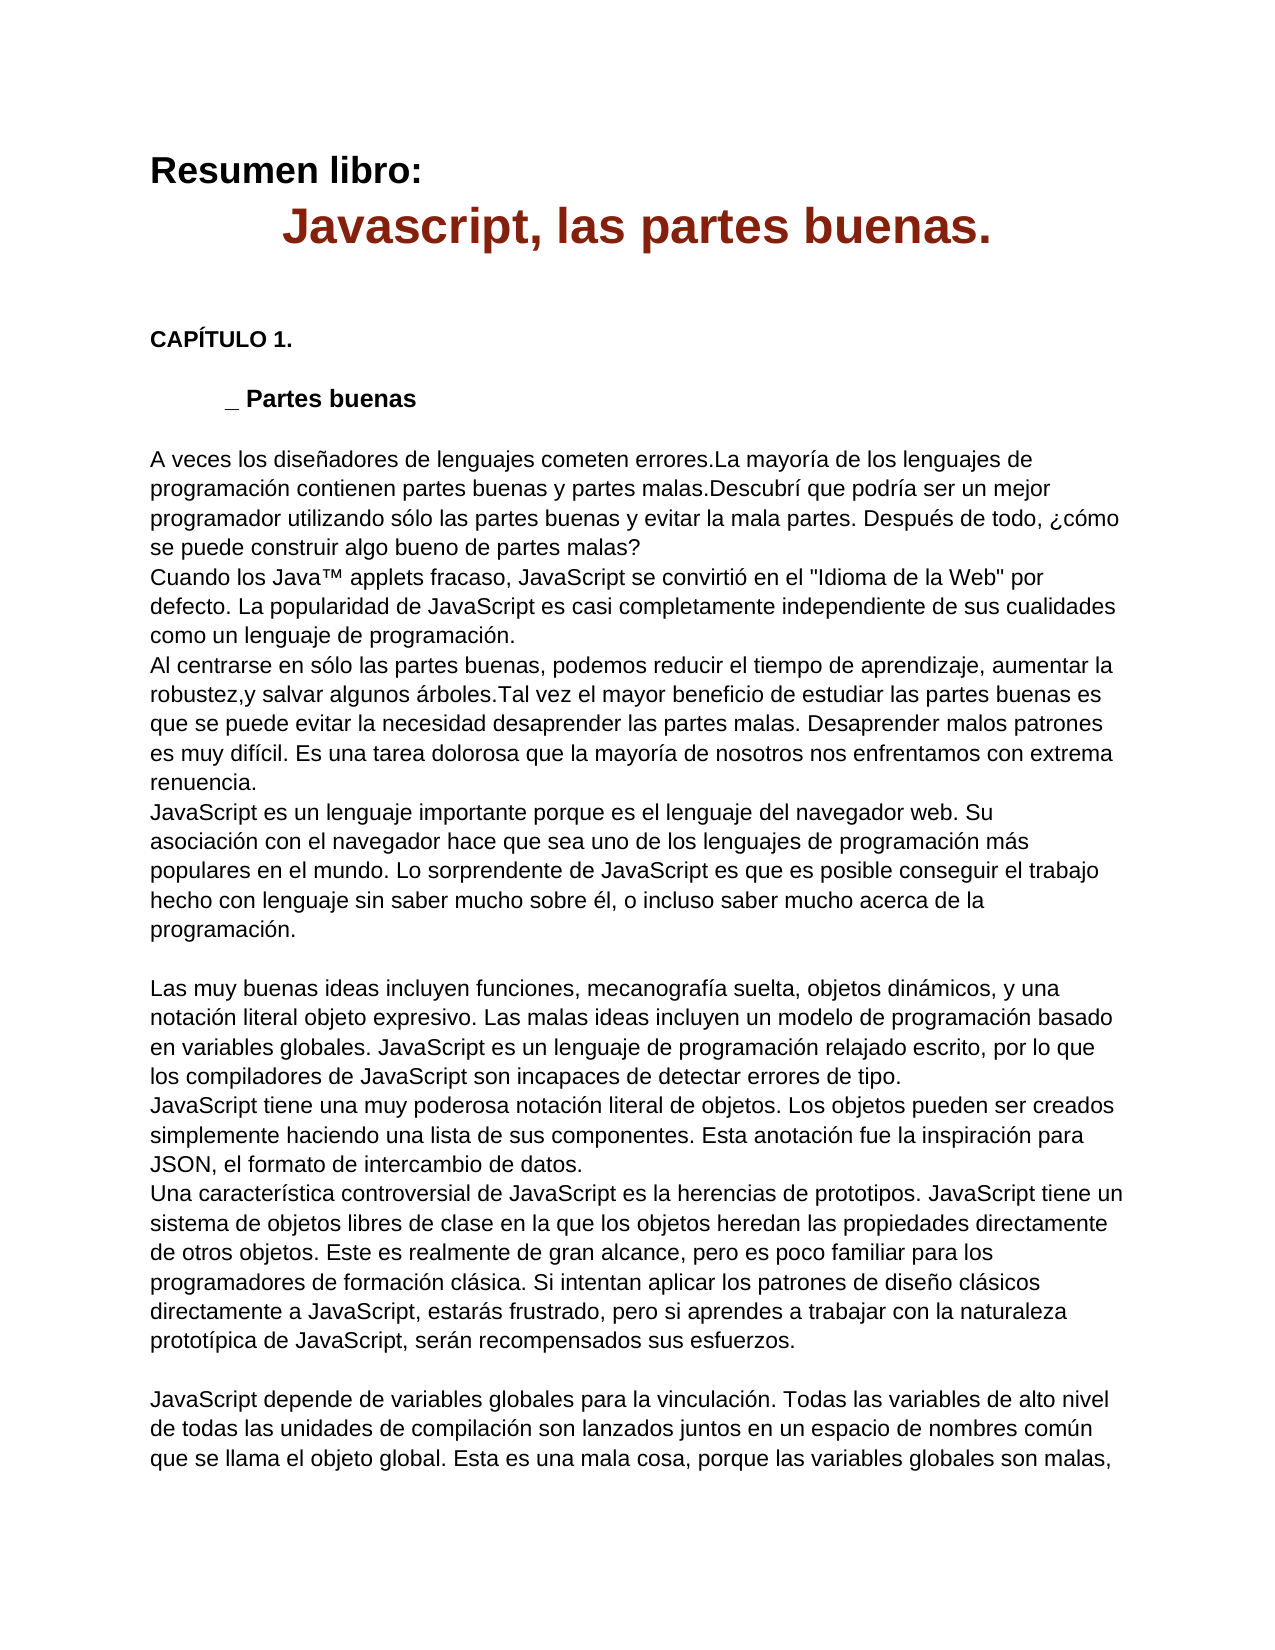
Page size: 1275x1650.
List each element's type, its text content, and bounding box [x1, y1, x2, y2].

text asociación con el navegador hace que sea uno de los lenguajes de programación más populares en el mundo. Lo sorprendente de JavaScript es que es posible conseguir el trabajo hecho con lenguaje sin saber mucho sobre él, o incluso saber mucho acerca de la programación. [150, 828, 1125, 942]
text Una característica controversial de JavaScript es la herencias de prototipos. JavaScript tiene un sistema de objetos libres de clase en la que los objetos heredan las propiedades directamente de otros objetos. Este es realmente de gran alcance, pero es poco familiar para los programadores de formación clásica. Si intentan aplicar los patrones de diseño clásicos directamente a JavaScript, estarás frustrado, pero si aprendes a trabajar con la naturaleza prototípica de JavaScript, serán recompensados sus esfuerzos. [150, 1181, 1125, 1353]
text JavaScript tiene una muy poderosa notación literal de objetos. Los objetos pueden ser creados simplemente haciendo una lista de sus componentes. Esta anotación fue la inspiración para JSON, el formato de intercambio de datos. [150, 1093, 1125, 1177]
text JavaScript depende de variables globales para la vinculación. Todas las variables de alto nivel de todas las unidades de compilación son lanzados juntos en un espacio de nombres común que se llama el objeto global. Esta es una mala cosa, porque las variables globales son malas, [150, 1387, 1125, 1471]
text Javascript, las partes buenas. [150, 198, 1125, 254]
text CAPÍTULO 1. [150, 326, 1125, 352]
text Resumen libro: [150, 150, 1125, 192]
text Las muy buenas ideas incluyen funciones, mecanografía suelta, objetos dinámicos, y una notación literal objeto expresivo. Las malas ideas incluyen un modelo de programación basado en variables globales. JavaScript es un lenguaje de programación relajado escrito, por lo que los compiladores de JavaScript son incapaces de detectar errores de tipo. [150, 975, 1125, 1089]
text JavaScript es un lenguaje importante porque es el lenguaje del navegador web. Su [150, 799, 1125, 825]
text Al centrarse en sólo las partes buenas, podemos reducir el tiempo de aprendizaje, aumentar la robustez,y salvar algunos árboles.Tal vez el mayor beneficio de estudiar las partes buenas es que se puede evitar la necesidad desaprender las partes malas. Desaprender malos patrones es muy difícil. Es una tarea dolorosa que la mayoría de nosotros nos enfrentamos con extrema renuencia. [150, 652, 1125, 795]
text A veces los diseñadores de lenguajes cometen errores.La mayoría de los lenguajes de programación contienen partes buenas y partes malas.Descubrí que podría ser un mejor programador utilizando sólo las partes buenas y evitar la mala partes. Después de todo, ¿cómo se puede construir algo bueno de partes malas? [150, 447, 1125, 560]
text Cuando los Java™ applets fracaso, JavaScript se convirtió en el "Idioma de la Web" por defecto. La popularidad de JavaScript es casi completamente independiente de sus cualidades como un lenguaje de programación. [150, 564, 1125, 648]
text _ Partes buenas [225, 385, 1125, 413]
